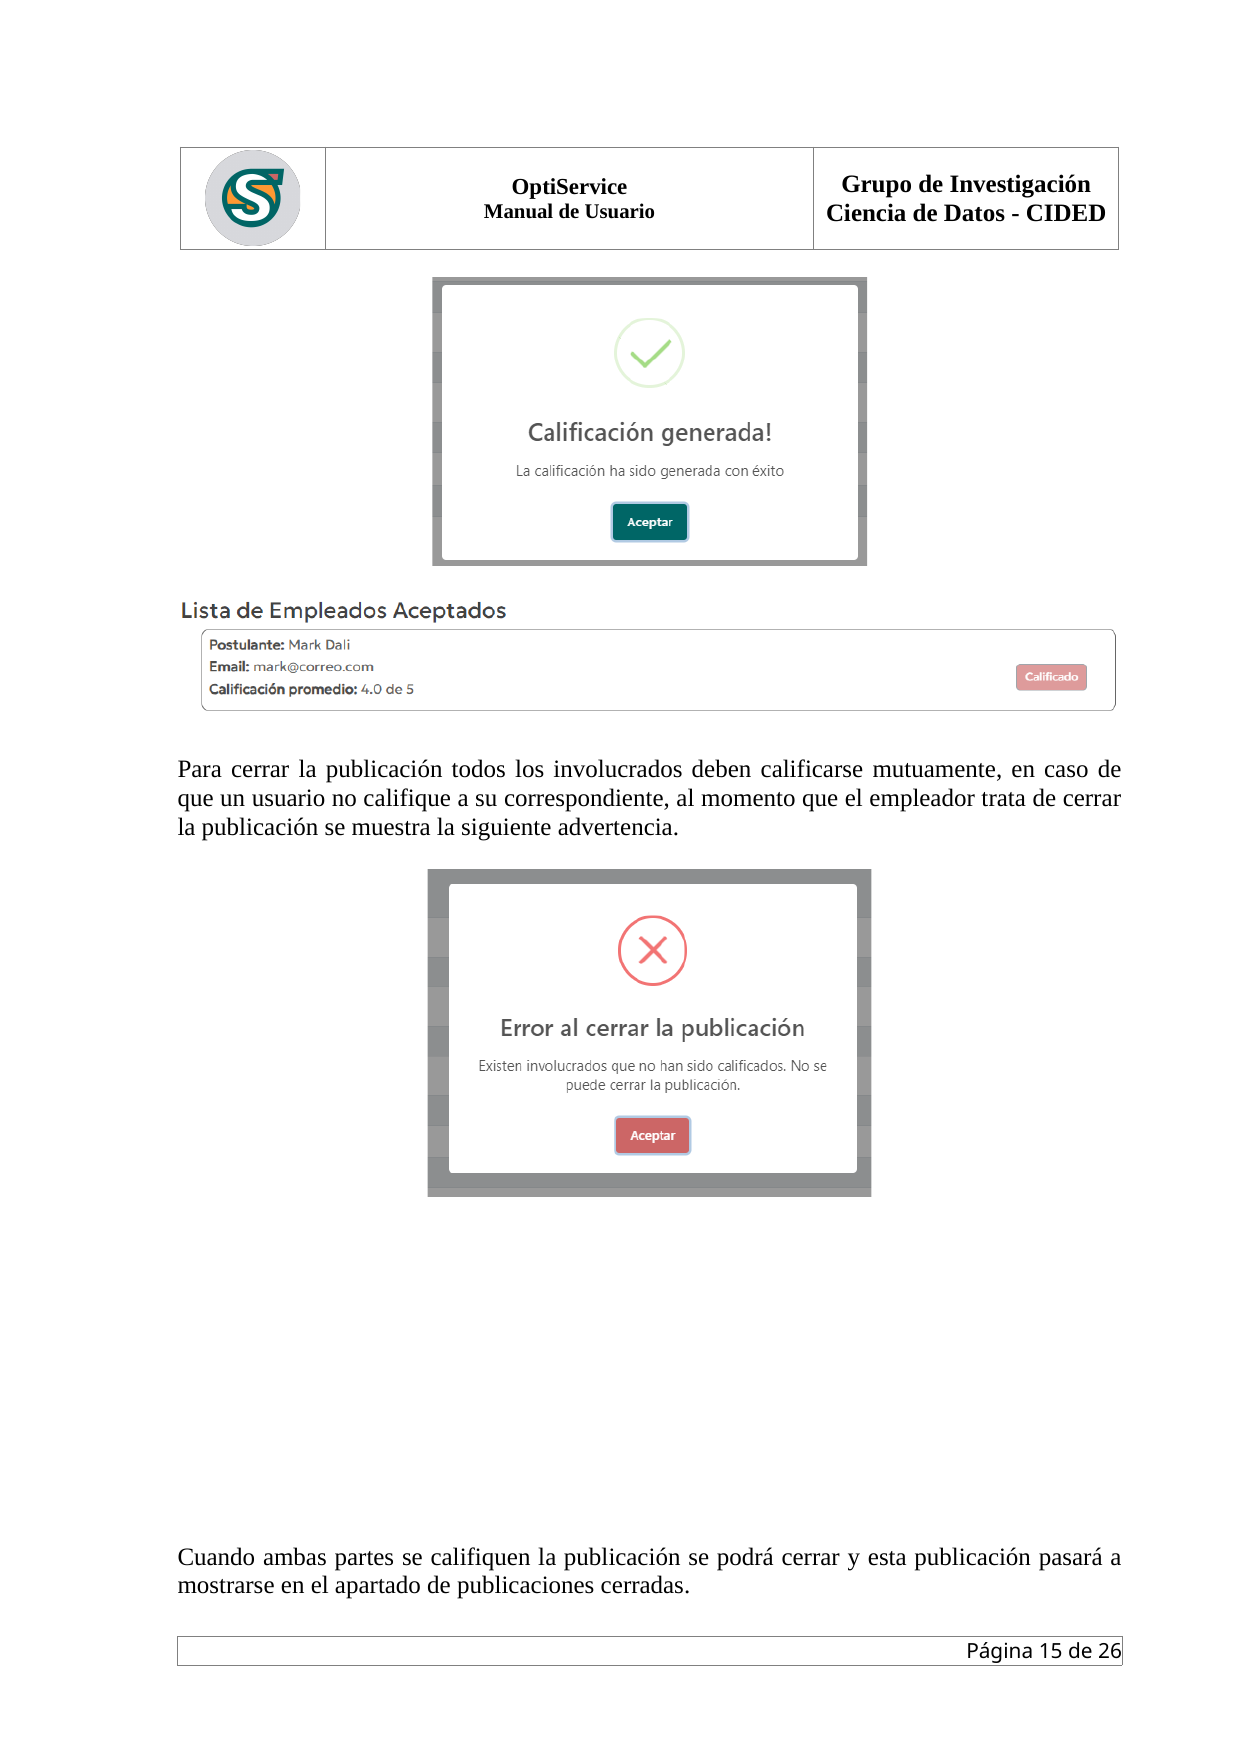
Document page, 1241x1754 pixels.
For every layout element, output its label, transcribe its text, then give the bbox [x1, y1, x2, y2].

text Para cerrar la publicación todos los involucrados deben calificarse mutuamente, en caso de que un usuario no califique a su correspondiente, al momento que el empleador trata de cerrar la publicación se muestra la siguiente advertencia. [177, 754, 1122, 841]
text Cuando ambas partes se califiquen la publicación se podrá cerrar y esta publicación pasará a mostrarse en el apartado de publicaciones cerradas. [177, 1542, 1122, 1599]
